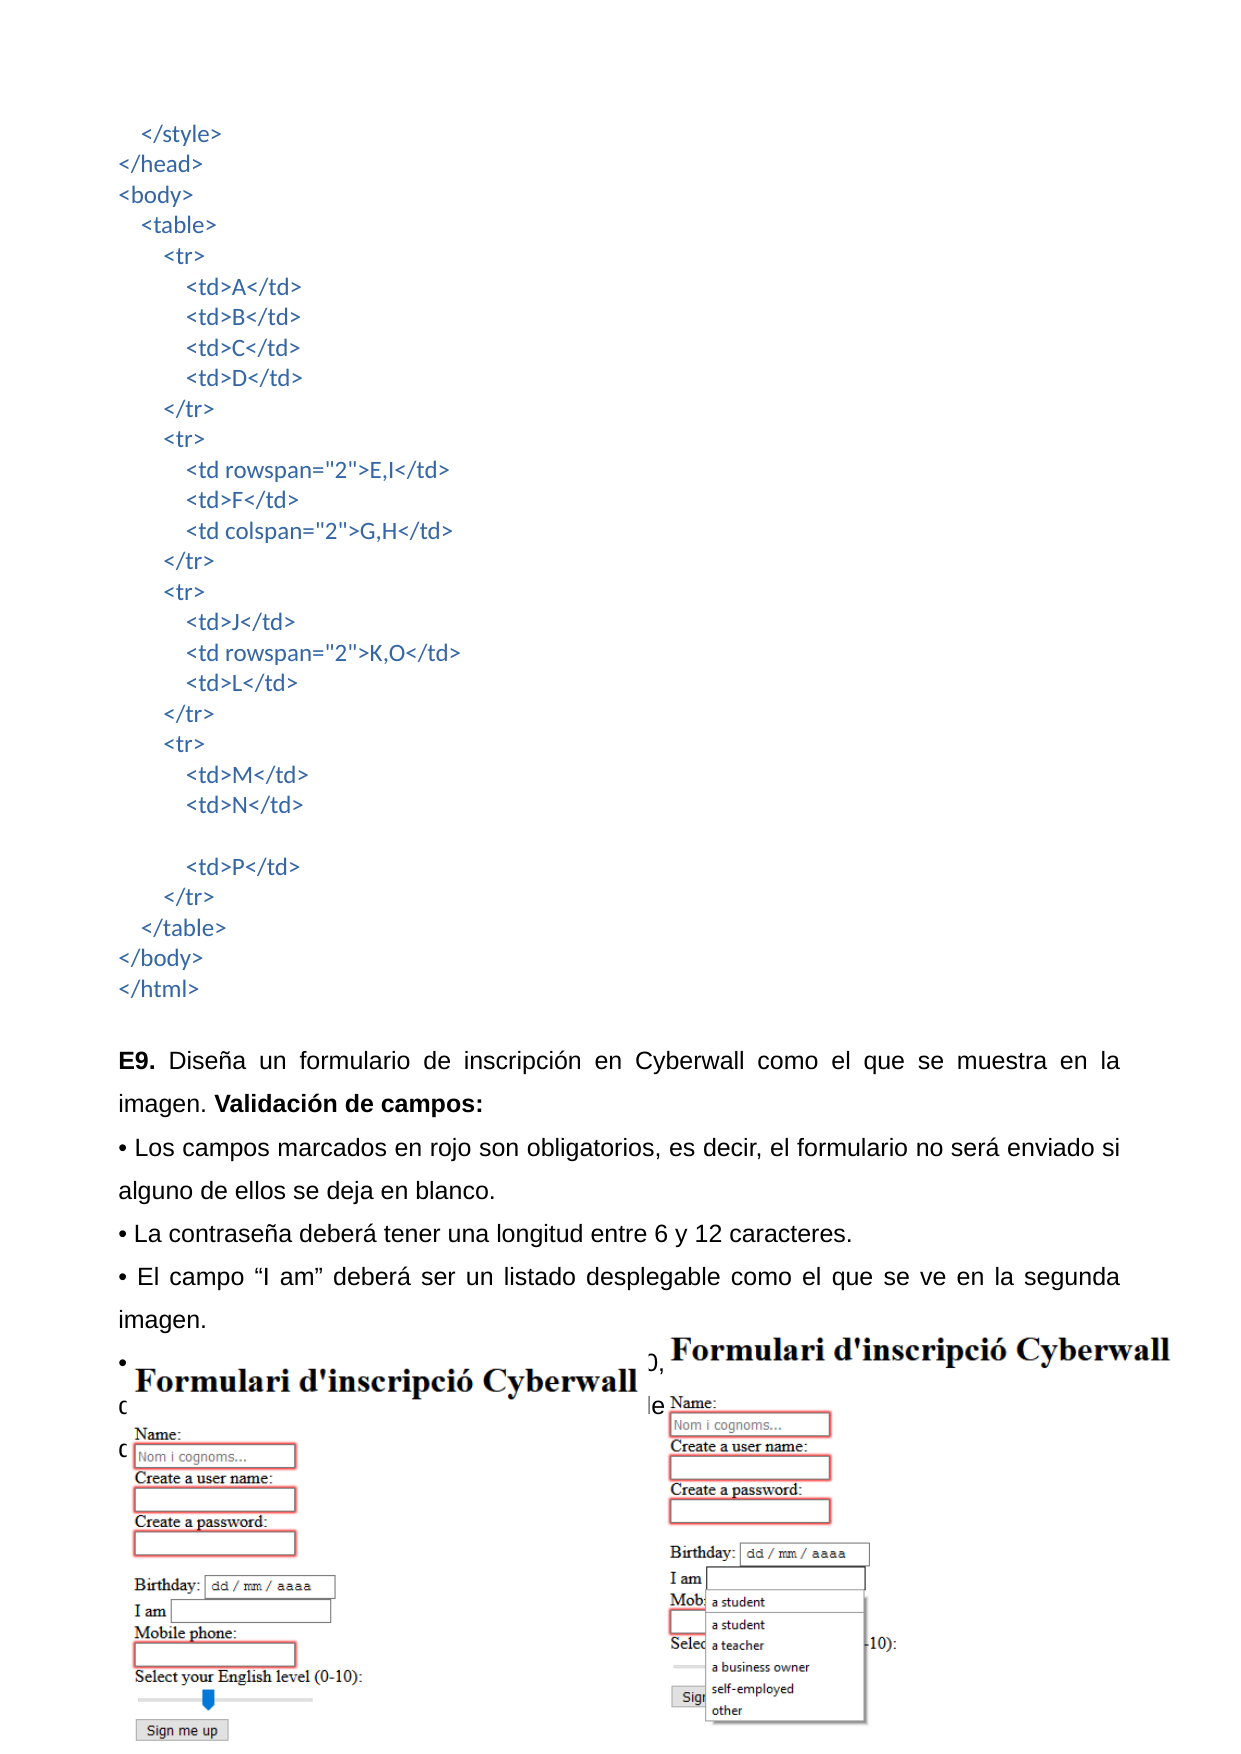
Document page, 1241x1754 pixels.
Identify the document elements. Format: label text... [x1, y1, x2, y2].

text • Los campos marcados en rojo son obligatorios, es decir, el formulario no será enviado si alguno de ellos se deja en blanco. [118, 1133, 1122, 1204]
picture [126, 1347, 649, 1754]
text <td>P</td> [118, 851, 1122, 881]
text • El campo “I am” deberá ser un listado desplegable como el que se ve en la segunda imagen. [118, 1262, 1122, 1334]
text <td>D</td> [118, 362, 1122, 393]
text <tr> [118, 423, 1122, 454]
text • La contraseña deberá tener una longitud entre 6 y 12 caracteres. [118, 1219, 1122, 1248]
text <td>F</td> [118, 484, 1122, 515]
text <td>B</td> [118, 301, 1122, 332]
text </tr> [118, 881, 1122, 912]
text <body> [118, 179, 1122, 210]
text <td>M</td> [118, 759, 1122, 789]
text </tr> [118, 545, 1122, 576]
text <td rowspan="2">E,I</td> [118, 454, 1122, 484]
text </tr> [118, 698, 1122, 728]
text </body> [118, 942, 1122, 973]
text </tr> [118, 393, 1122, 423]
text </html> [118, 973, 1122, 1003]
text <td>C</td> [118, 332, 1122, 362]
text </table> [118, 912, 1122, 942]
text <tr> [118, 240, 1122, 271]
text <td>L</td> [118, 667, 1122, 698]
text <td>N</td> [118, 789, 1122, 820]
text E9. Diseña un formulario de inscripción en Cyberwall como el que se muestra en la imagen. Validación de campos: [118, 1046, 1122, 1118]
text <td colspan="2">G,H</td> [118, 515, 1122, 545]
text <table> [118, 210, 1122, 240]
text <tr> [118, 728, 1122, 759]
text <td>J</td> [118, 606, 1122, 637]
text </head> [118, 149, 1122, 179]
picture [666, 1316, 1177, 1754]
text </style> [118, 118, 1122, 149]
text <tr> [118, 576, 1122, 606]
text <td>A</td> [118, 271, 1122, 301]
text <td rowspan="2">K,O</td> [118, 637, 1122, 667]
